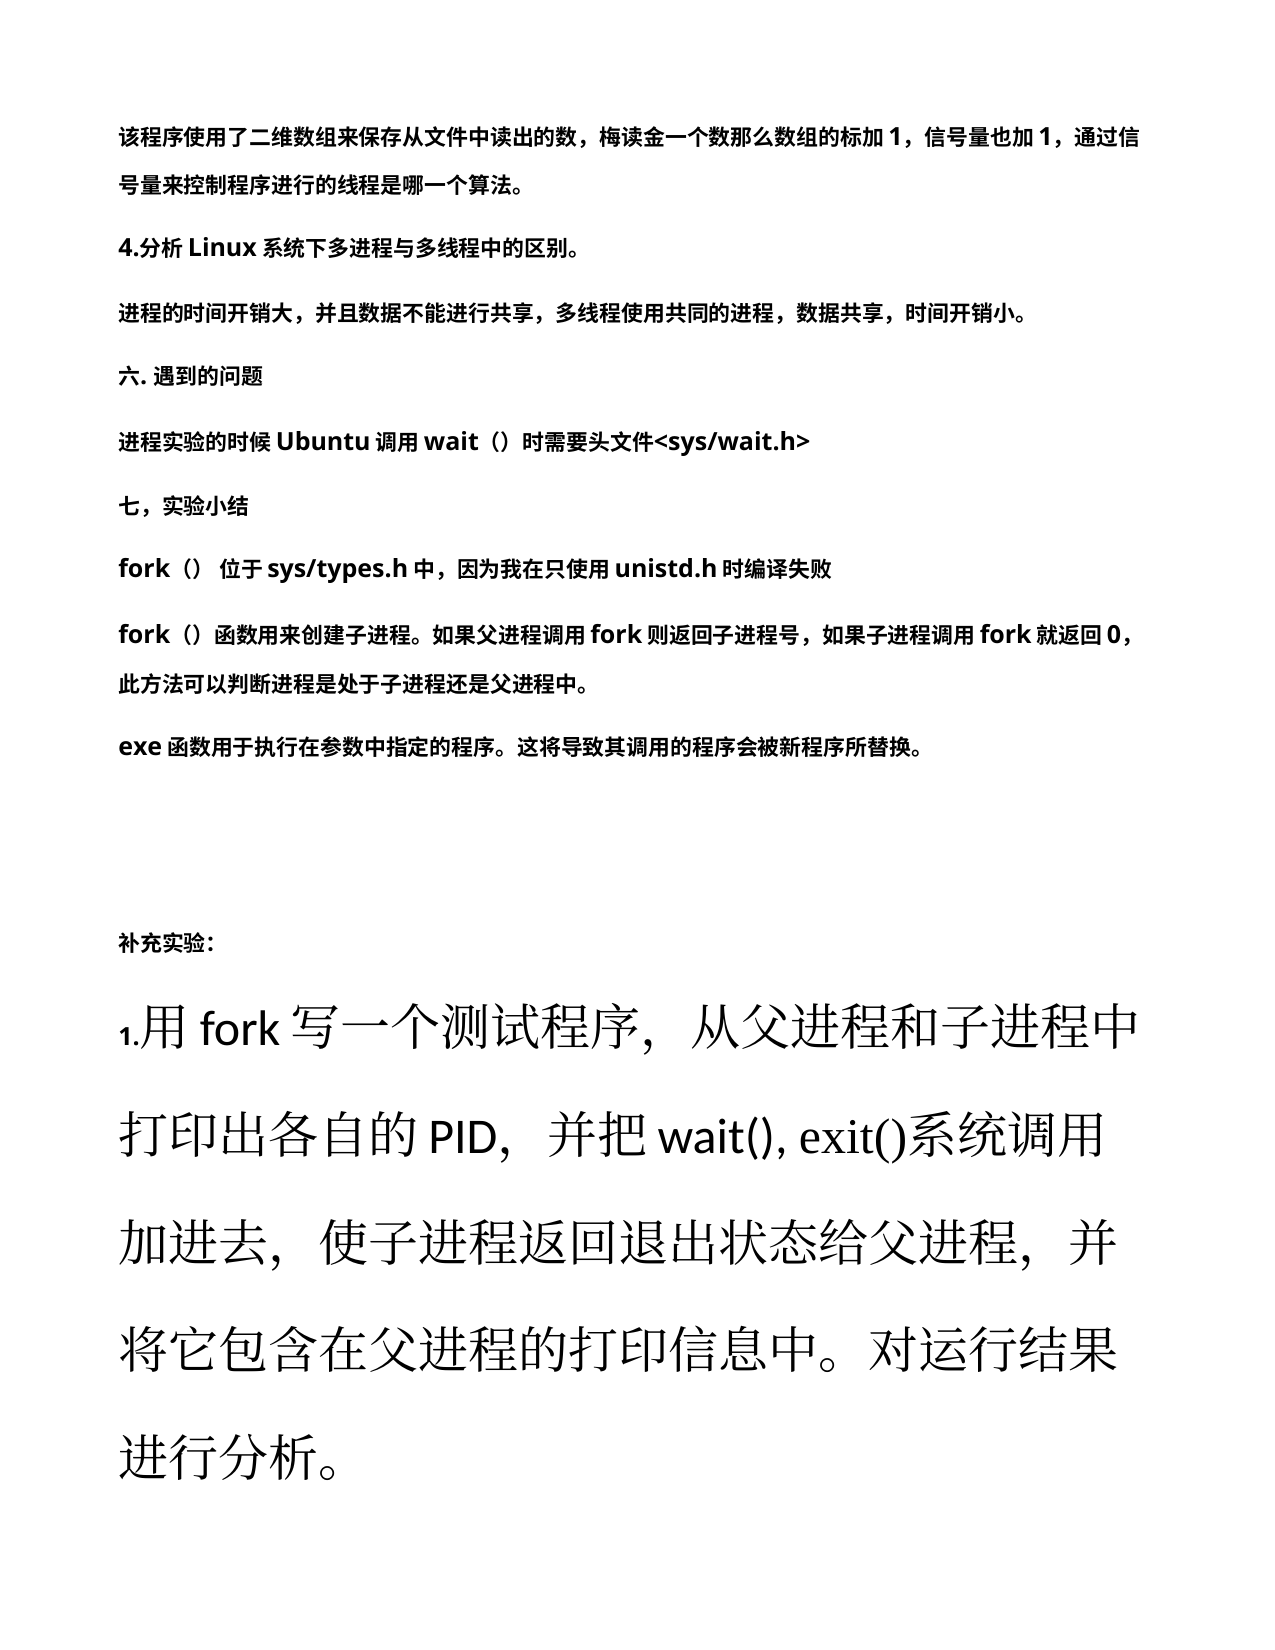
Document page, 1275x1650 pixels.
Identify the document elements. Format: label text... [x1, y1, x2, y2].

text 进程的时间开销大，并且数据不能进行共享，多线程使用共同的进程，数据共享，时间开销小。 [118, 296, 1157, 327]
text 4.分析Linux系统下多进程与多线程中的区别。 [118, 230, 1157, 264]
text fork（） 位于sys/types.h中，因为我在只使用unistd.h时编译失败 [118, 551, 1157, 585]
text fork（）函数用来创建子进程。如果父进程调用fork则返回子进程号，如果子进程调用fork就返回0，此方法可以判断进程是处于子进程还是父进程中。 [118, 617, 1157, 698]
text 六. 遇到的问题 [118, 358, 1157, 392]
text 补充实验： [118, 926, 1157, 957]
text exe函数用于执行在参数中指定的程序。这将导致其调用的程序会被新程序所替换。 [118, 729, 1157, 763]
text 七，实验小结 [118, 489, 1157, 521]
text 该程序使用了二维数组来保存从文件中读出的数，梅读金一个数那么数组的标加1，信号量也加1，通过信号量来控制程序进行的线程是哪一个算法。 [118, 118, 1157, 200]
text 进程实验的时候Ubuntu调用wait（）时需要头文件<sys/wait.h> [118, 423, 1157, 457]
text 1.用fork写一个测试程序，从父进程和子进程中打印出各自的PID，并把wait(), exit()系统调用加进去，使子进程返回退出状态给父进程，并将它包含在父进程的打印信息中。对运行结果进行分析。 [118, 988, 1157, 1491]
